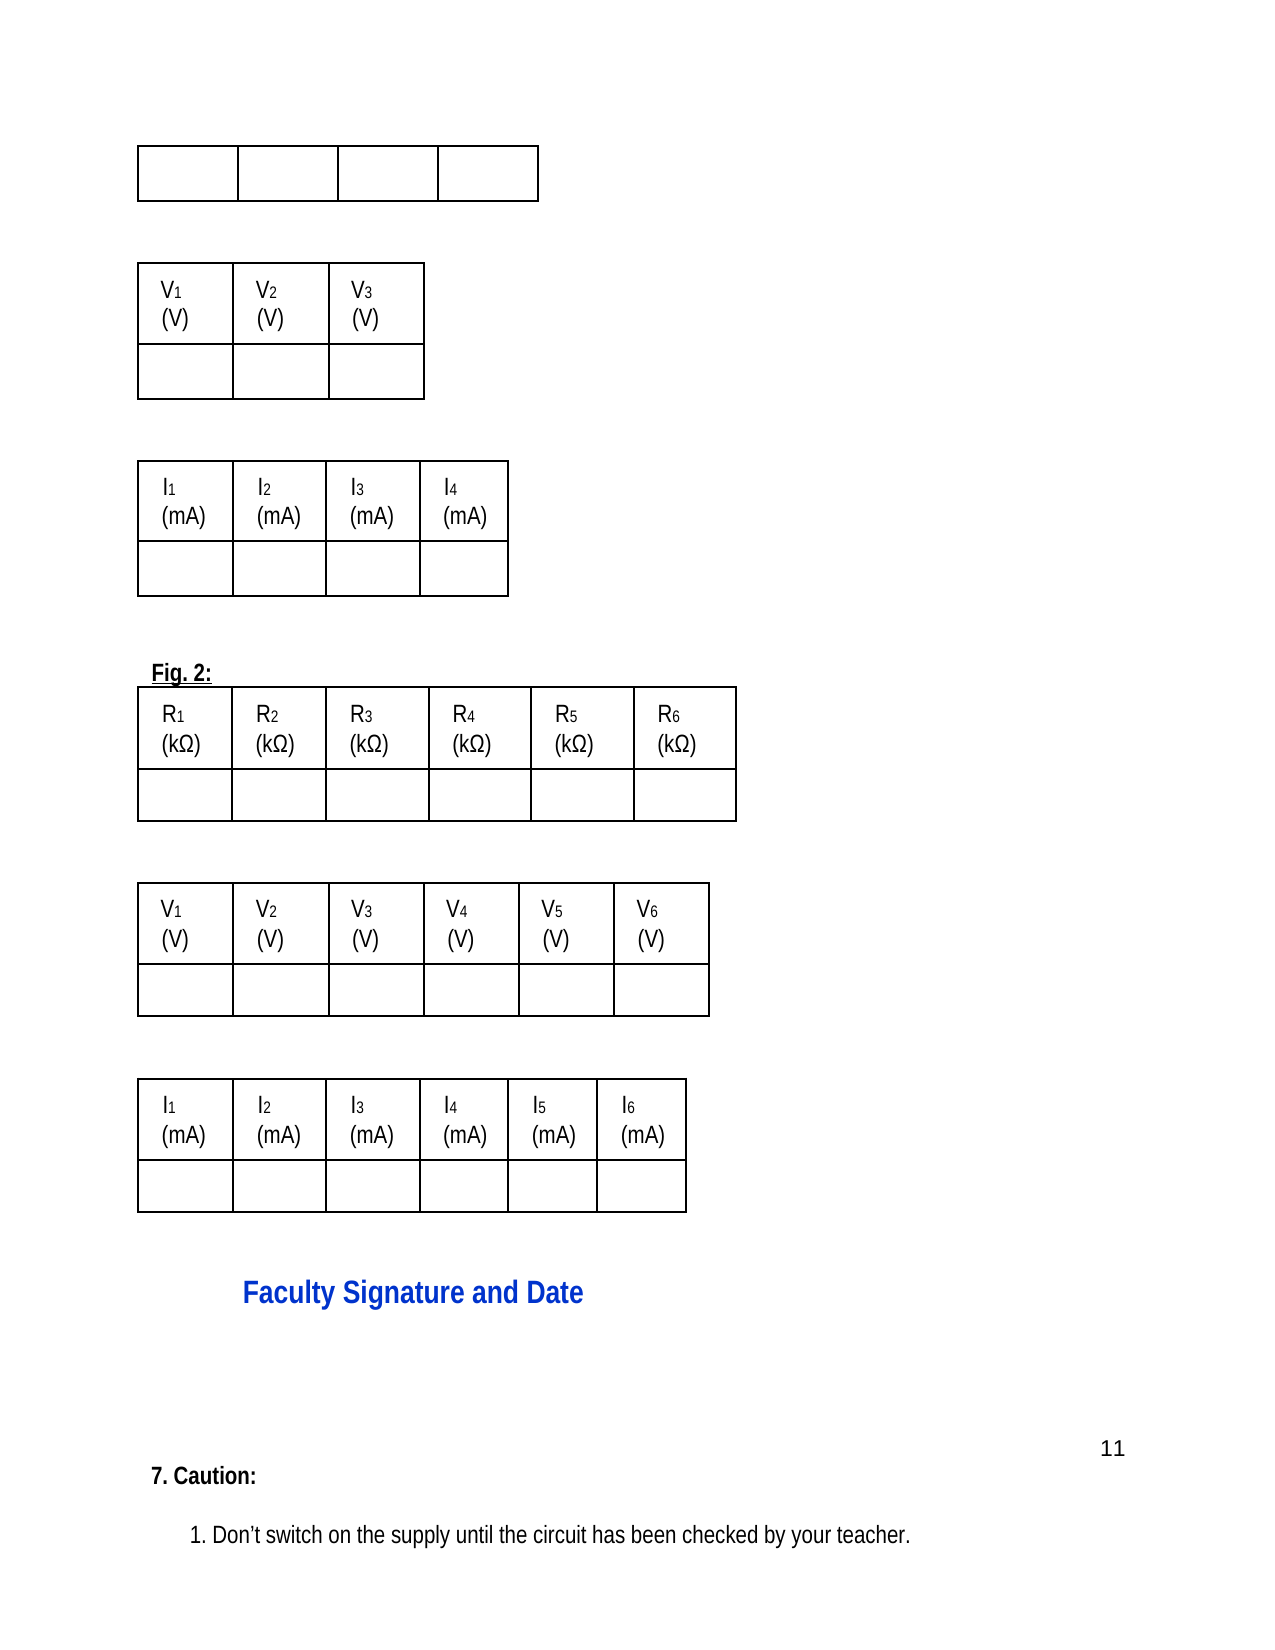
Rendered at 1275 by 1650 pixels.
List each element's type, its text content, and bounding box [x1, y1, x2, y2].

table_header I1 (mA) [139, 1080, 232, 1159]
table_cell [330, 345, 423, 397]
table_cell [532, 770, 633, 819]
table_header V3 (V) [330, 884, 423, 963]
table_header I3 (mA) [327, 462, 419, 540]
table_cell [615, 965, 708, 1015]
table_cell [234, 345, 328, 397]
table_cell [439, 147, 537, 200]
table_cell [139, 1161, 232, 1211]
table_cell [430, 770, 530, 819]
table_cell [327, 770, 428, 819]
table_cell [139, 965, 232, 1015]
table_cell [421, 542, 507, 595]
table_cell [139, 345, 232, 397]
table_header V1 (V) [139, 264, 232, 342]
table_cell [233, 770, 325, 819]
table_header I5 (mA) [509, 1080, 596, 1159]
table_header R1 (kΩ) [139, 688, 231, 768]
table_header V2 (V) [234, 264, 328, 342]
table_cell [234, 1161, 325, 1211]
table_cell [239, 147, 337, 200]
text 11 [134, 1435, 1125, 1461]
table_cell [509, 1161, 596, 1211]
table_header I3 (mA) [327, 1080, 419, 1159]
table_cell [139, 542, 232, 595]
table_header V1 (V) [139, 884, 232, 963]
table_header V2 (V) [234, 884, 328, 963]
table_header V4 (V) [425, 884, 518, 963]
table_header I4 (mA) [421, 462, 507, 540]
table_header I1 (mA) [139, 462, 232, 540]
table_cell [339, 147, 437, 200]
table_header V5 (V) [520, 884, 613, 963]
table_header R2 (kΩ) [233, 688, 325, 768]
table_cell [635, 770, 735, 819]
table_cell [421, 1161, 507, 1211]
text Faculty Signature and Date [237, 1273, 1221, 1310]
table_cell [520, 965, 613, 1015]
table_cell [327, 1161, 419, 1211]
table_header R4 (kΩ) [430, 688, 530, 768]
table_cell [139, 770, 231, 819]
table_cell [327, 542, 419, 595]
text Fig. 2: [151, 658, 1221, 686]
text 7. Caution: [151, 1461, 1221, 1490]
table_header I4 (mA) [421, 1080, 507, 1159]
table_header I2 (mA) [234, 462, 325, 540]
table_header V6 (V) [615, 884, 708, 963]
table_header R6 (kΩ) [635, 688, 735, 768]
table_header R3 (kΩ) [327, 688, 428, 768]
table_header I2 (mA) [234, 1080, 325, 1159]
table_cell [234, 542, 325, 595]
table_header V3 (V) [330, 264, 423, 342]
table_header I6 (mA) [598, 1080, 685, 1159]
table_cell [598, 1161, 685, 1211]
table_header R5 (kΩ) [532, 688, 633, 768]
table_cell [425, 965, 518, 1015]
table_cell [139, 147, 237, 200]
text 1. Don’t switch on the supply until the circuit has been checked by your teacher. [188, 1522, 924, 1549]
table_cell [330, 965, 423, 1015]
table_cell [234, 965, 328, 1015]
